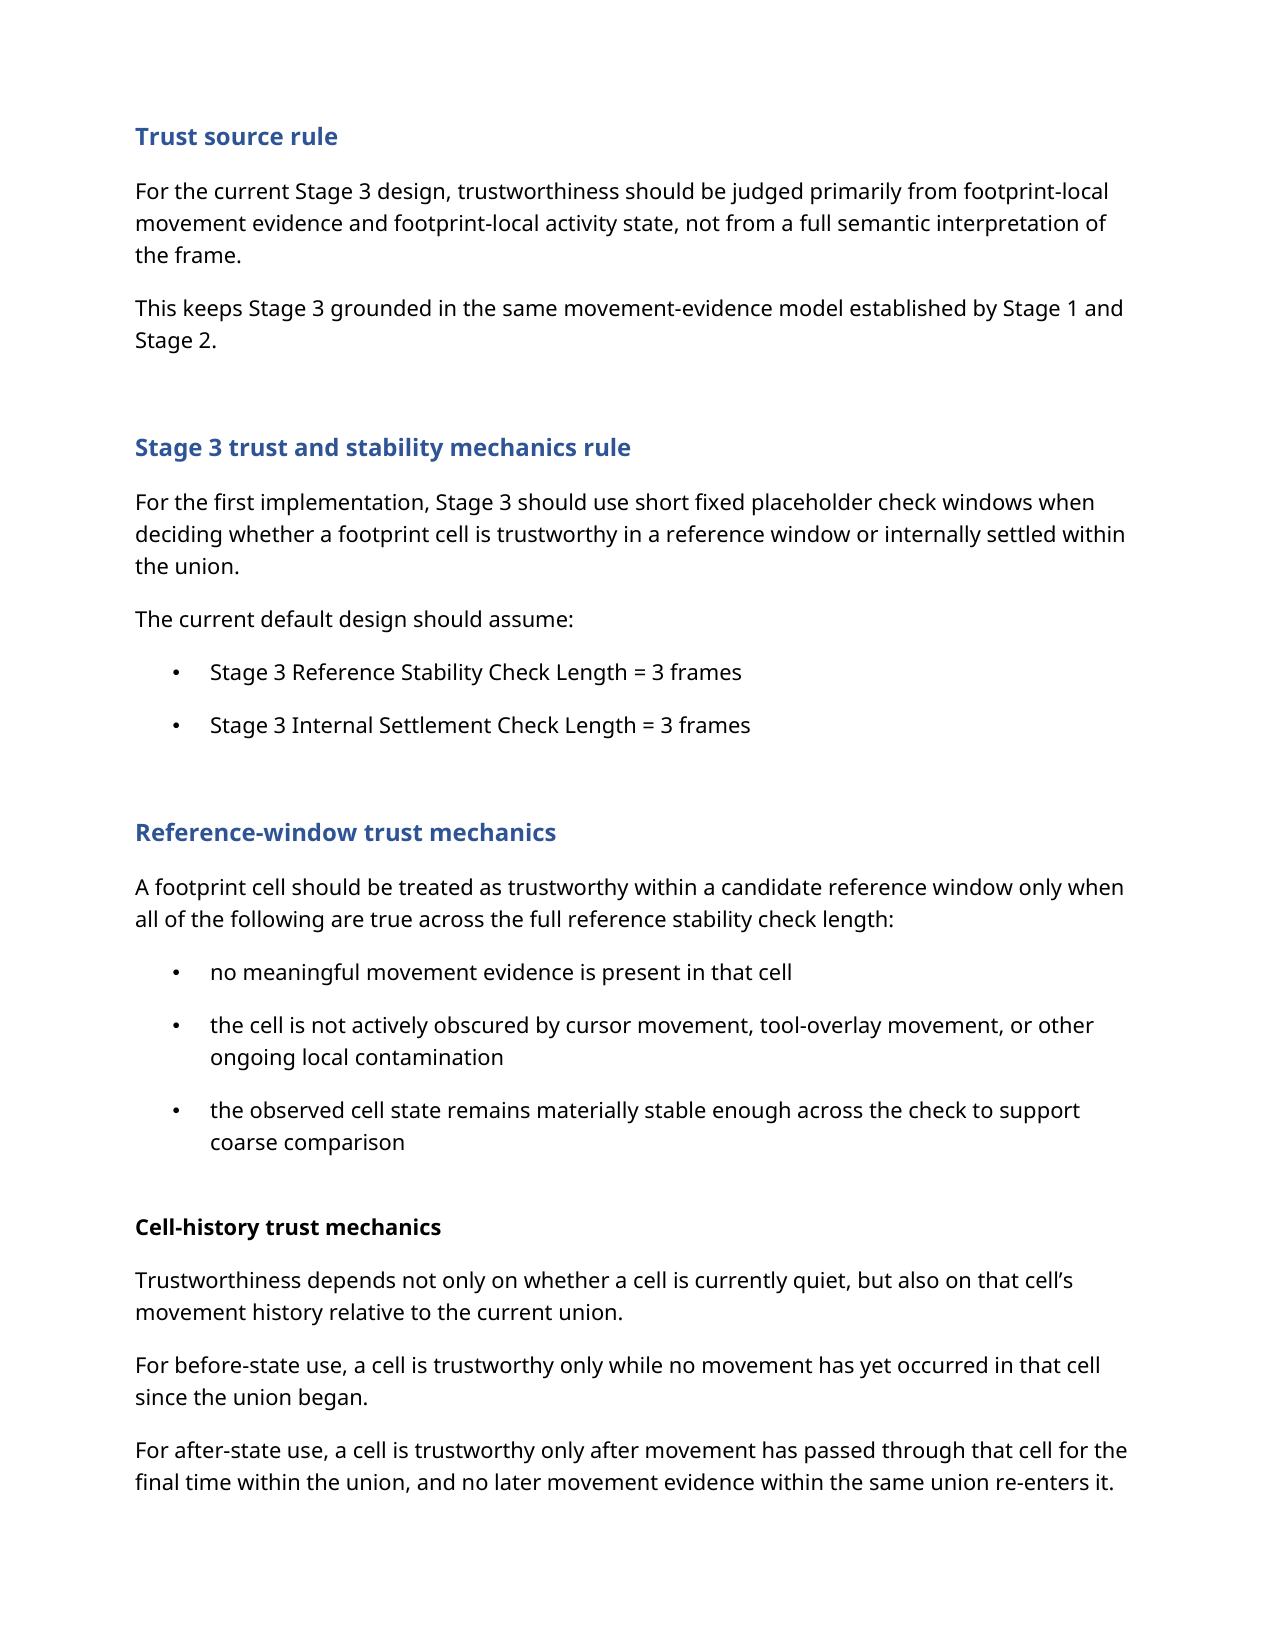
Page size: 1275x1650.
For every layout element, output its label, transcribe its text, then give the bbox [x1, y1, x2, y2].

list Stage 3 Reference Stability Check Length = 3 frames [172, 657, 1140, 687]
list Stage 3 Internal Settlement Check Length = 3 frames [172, 710, 1140, 740]
text Cell-history trust mechanics [135, 1180, 1140, 1242]
text The current default design should assume: [135, 604, 1140, 634]
text A footprint cell should be treated as trustworthy within a candidate reference window only when all of the following are true across the full reference stability check length: [135, 872, 1140, 934]
text For the first implementation, Stage 3 should use short fixed placeholder check windows when deciding whether a footprint cell is trustworthy in a reference window or internally settled within the union. [135, 487, 1140, 581]
subtitle Reference-window trust mechanics [135, 816, 1140, 848]
list the observed cell state remains materially stable enough across the check to support coarse comparison [172, 1095, 1140, 1157]
subtitle Stage 3 trust and stability mechanics rule [135, 431, 1140, 464]
text For before-state use, a cell is trustworthy only while no movement has yet occurred in that cell since the union began. [135, 1350, 1140, 1412]
text For the current Stage 3 design, trustworthiness should be judged primarily from footprint-local movement evidence and footprint-local activity state, not from a full semantic interpretation of the frame. [135, 176, 1140, 270]
text For after-state use, a cell is trustworthy only after movement has passed through that cell for the final time within the union, and no later movement evidence within the same union re-enters it. [135, 1435, 1140, 1497]
text Trustworthiness depends not only on whether a cell is currently quiet, but also on that cell’s movement history relative to the current union. [135, 1265, 1140, 1327]
list no meaningful movement evidence is present in that cell [172, 957, 1140, 987]
text This keeps Stage 3 grounded in the same movement-evidence model established by Stage 1 and Stage 2. [135, 293, 1140, 355]
subtitle Trust source rule [135, 120, 1140, 153]
list the cell is not actively obscured by cursor movement, tool-overlay movement, or other ongoing local contamination [172, 1010, 1140, 1072]
